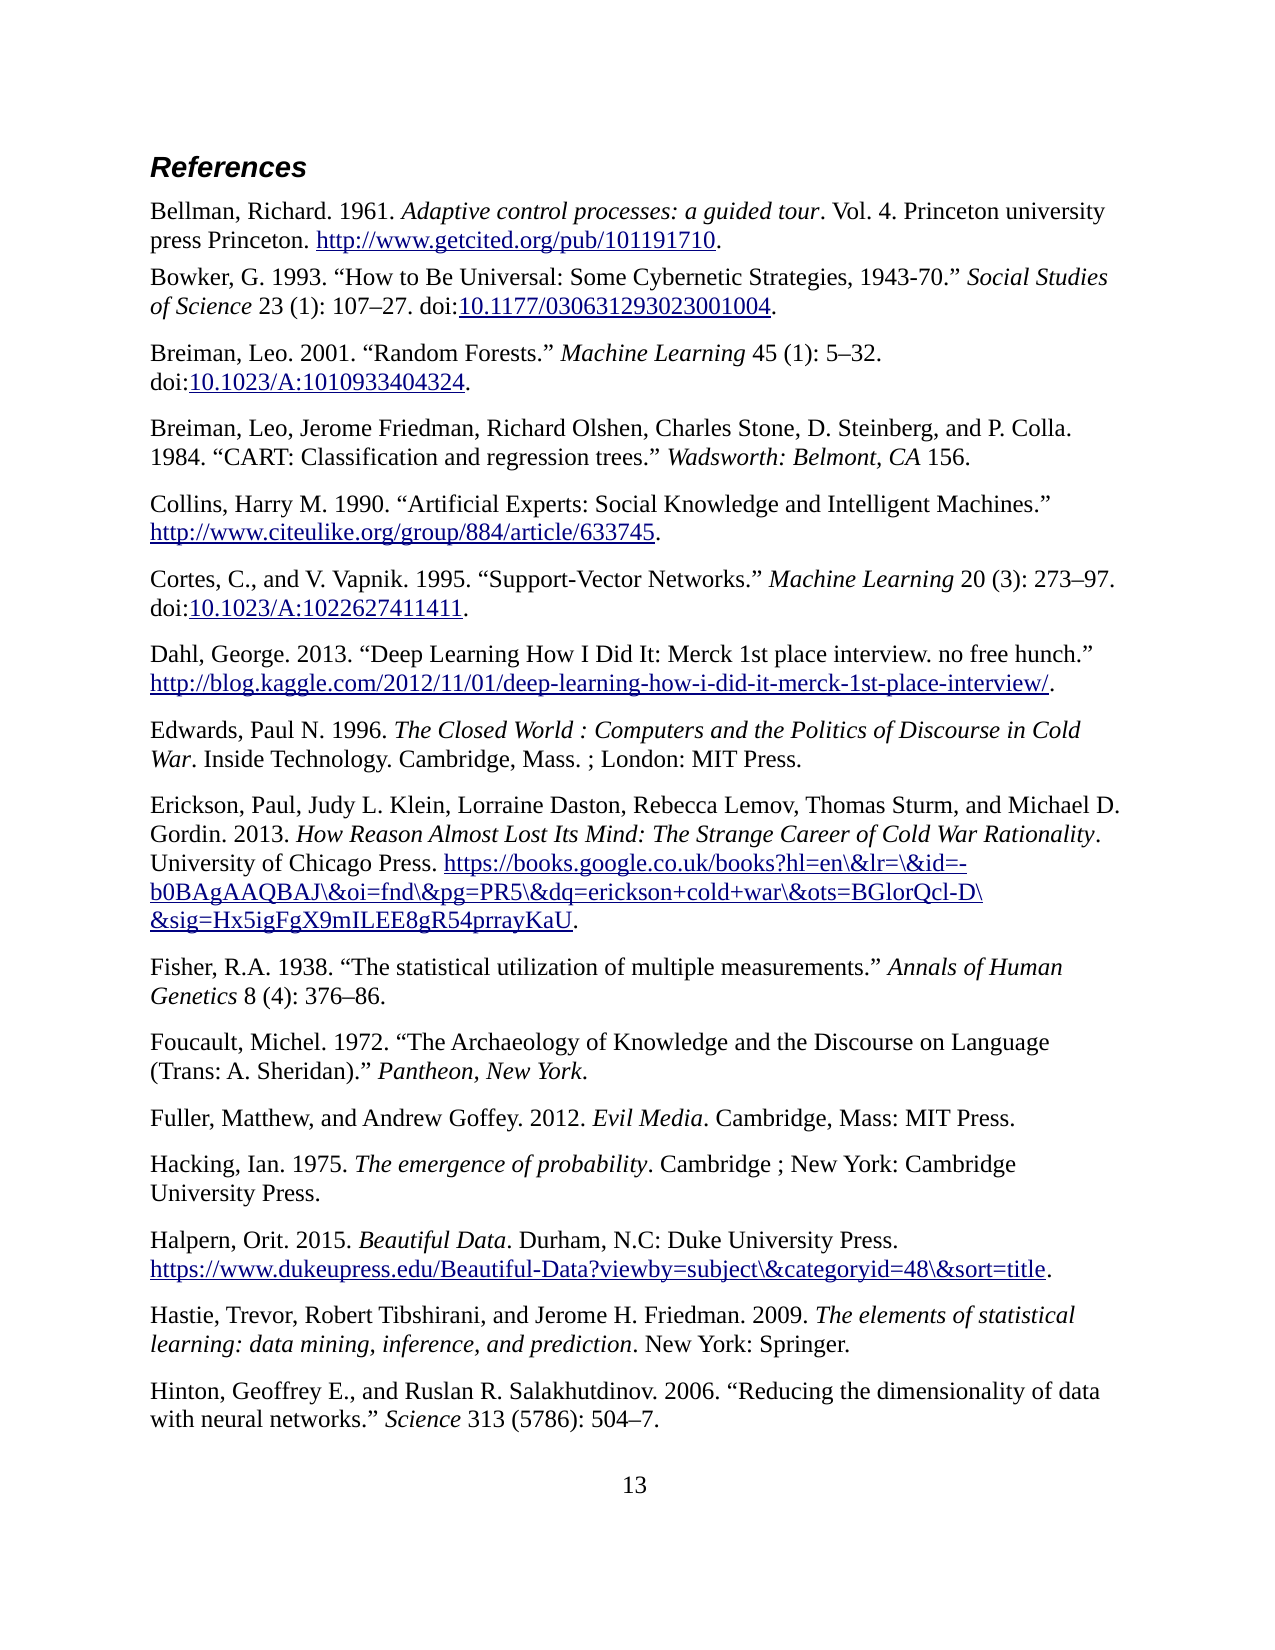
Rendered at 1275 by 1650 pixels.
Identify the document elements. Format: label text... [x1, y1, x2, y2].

text Erickson, Paul, Judy L. Klein, Lorraine Daston, Rebecca Lemov, Thomas Sturm, and Michael D. Gordin. 2013. How Reason Almost Lost Its Mind: The Strange Career of Cold War Rationality. University of Chicago Press. https://books.google.co.uk/books?hl=en\&lr=\&id=-b0BAgAAQBAJ\&oi=fnd\&pg=PR5\&dq=erickson+cold+war\&ots=BGlorQcl-D\&sig=Hx5igFgX9mILEE8gR54prrayKaU. [150, 790, 1125, 934]
subtitle References [150, 150, 1125, 183]
text Hinton, Geoffrey E., and Ruslan R. Salakhutdinov. 2006. “Reducing the dimensionality of data with neural networks.” Science 313 (5786): 504–7. [150, 1376, 1125, 1433]
text Edwards, Paul N. 1996. The Closed World : Computers and the Politics of Discourse in Cold War. Inside Technology. Cambridge, Mass. ; London: MIT Press. [150, 715, 1125, 772]
text Fuller, Matthew, and Andrew Goffey. 2012. Evil Media. Cambridge, Mass: MIT Press. [150, 1103, 1125, 1132]
text Hastie, Trevor, Robert Tibshirani, and Jerome H. Friedman. 2009. The elements of statistical learning: data mining, inference, and prediction. New York: Springer. [150, 1300, 1125, 1358]
text Fisher, R.A. 1938. “The statistical utilization of multiple measurements.” Annals of Human Genetics 8 (4): 376–86. [150, 952, 1125, 1009]
text Breiman, Leo. 2001. “Random Forests.” Machine Learning 45 (1): 5–32. doi:10.1023/A:1010933404324. [150, 338, 1125, 395]
text Cortes, C., and V. Vapnik. 1995. “Support-Vector Networks.” Machine Learning 20 (3): 273–97. doi:10.1023/A:1022627411411. [150, 564, 1125, 622]
text Dahl, George. 2013. “Deep Learning How I Did It: Merck 1st place interview. no free hunch.” http://blog.kaggle.com/2012/11/01/deep-learning-how-i-did-it-merck-1st-place-interview/. [150, 639, 1125, 697]
text Foucault, Michel. 1972. “The Archaeology of Knowledge and the Discourse on Language (Trans: A. Sheridan).” Pantheon, New York. [150, 1027, 1125, 1085]
text Halpern, Orit. 2015. Beautiful Data. Durham, N.C: Duke University Press. https://www.dukeupress.edu/Beautiful-Data?viewby=subject\&categoryid=48\&sort=title. [150, 1225, 1125, 1282]
text Breiman, Leo, Jerome Friedman, Richard Olshen, Charles Stone, D. Steinberg, and P. Colla. 1984. “CART: Classification and regression trees.” Wadsworth: Belmont, CA 156. [150, 413, 1125, 471]
text Collins, Harry M. 1990. “Artificial Experts: Social Knowledge and Intelligent Machines.” http://www.citeulike.org/group/884/article/633745. [150, 489, 1125, 546]
text Bellman, Richard. 1961. Adaptive control processes: a guided tour. Vol. 4. Princeton university press Princeton. http://www.getcited.org/pub/101191710. [150, 196, 1125, 253]
text Bowker, G. 1993. “How to Be Universal: Some Cybernetic Strategies, 1943-70.” Social Studies of Science 23 (1): 107–27. doi:10.1177/030631293023001004. [150, 262, 1125, 320]
text Hacking, Ian. 1975. The emergence of probability. Cambridge ; New York: Cambridge University Press. [150, 1149, 1125, 1207]
